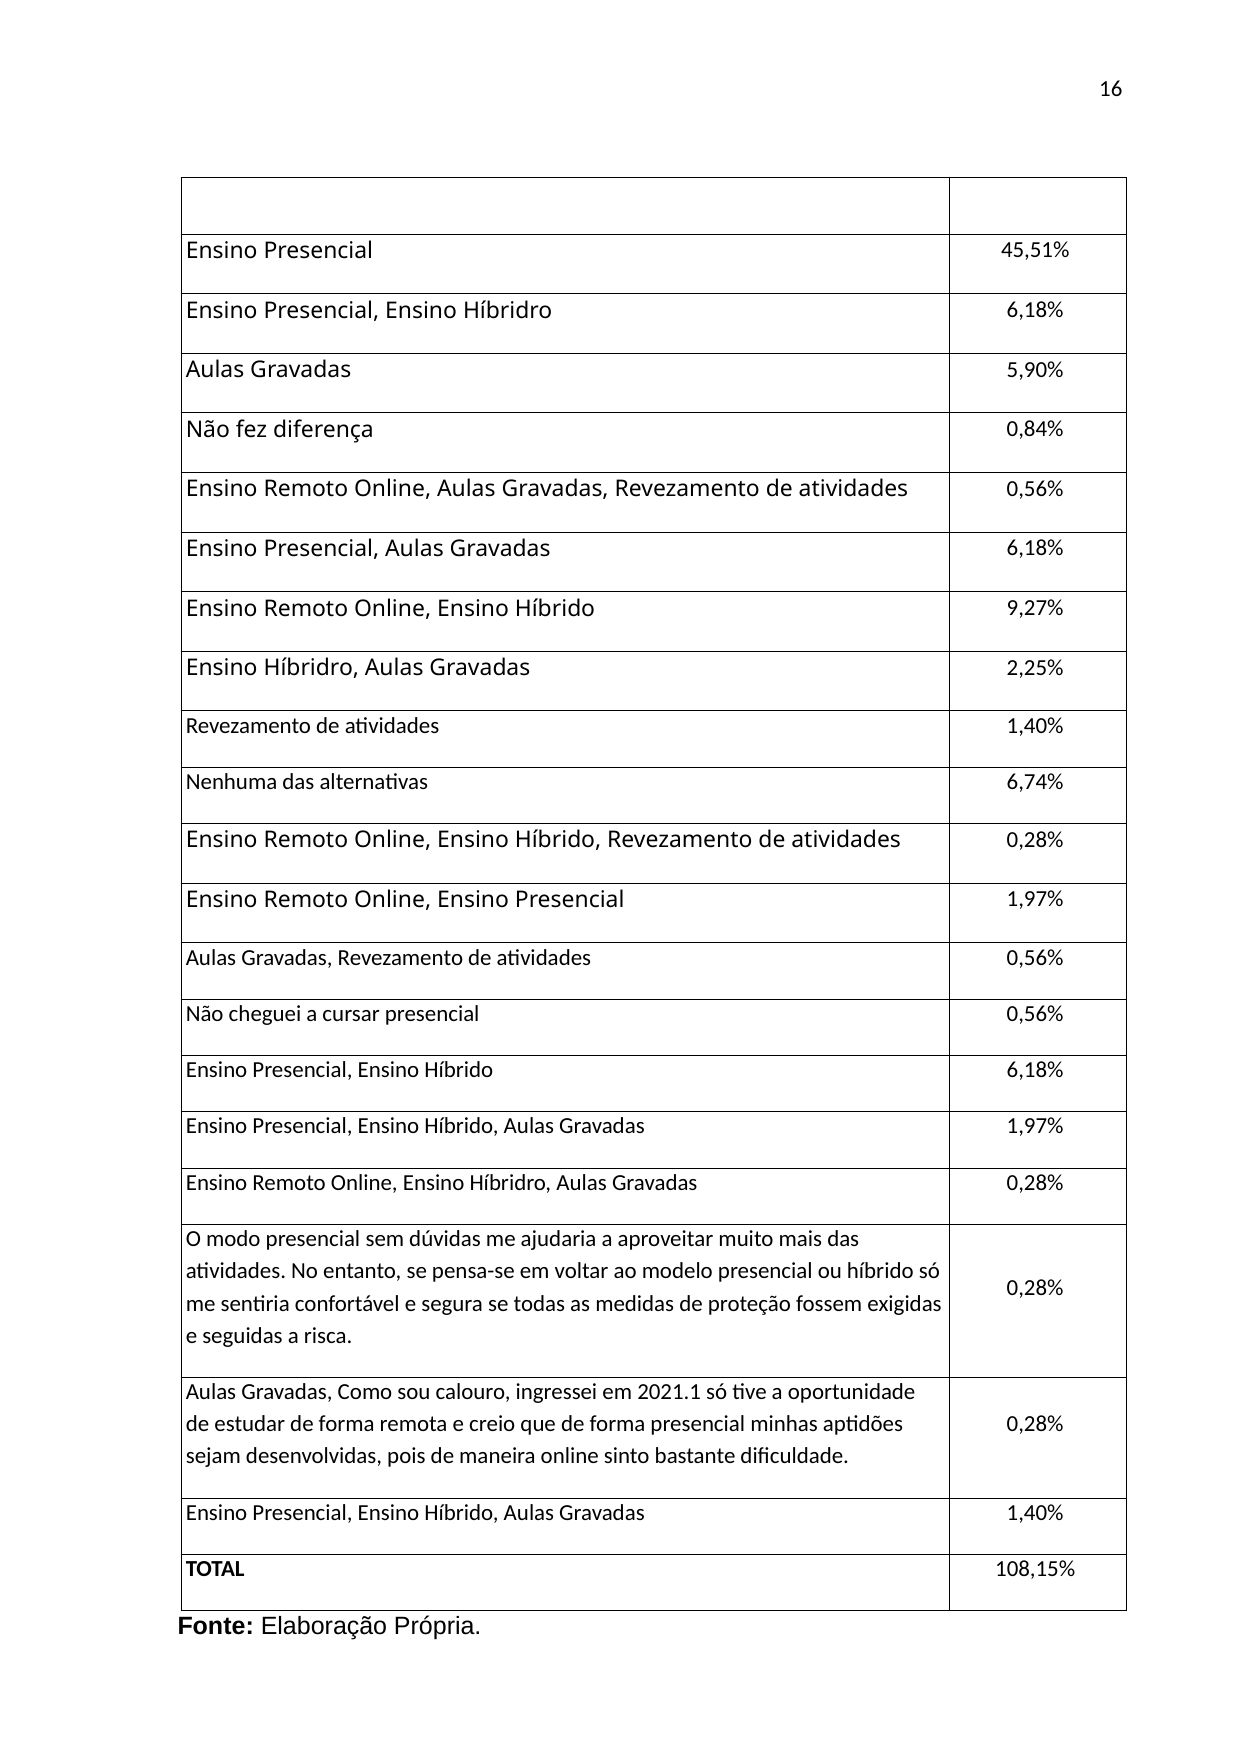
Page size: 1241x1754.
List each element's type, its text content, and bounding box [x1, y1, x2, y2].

table_cell Ensino Remoto Online, Ensino Presencial [182, 884, 949, 942]
table_cell Ensino Presencial, Aulas Gravadas [182, 533, 949, 591]
table_cell 0,56% [950, 1000, 1126, 1055]
table_cell [182, 178, 949, 233]
table_cell Aulas Gravadas, Como sou calouro, ingressei em 2021.1 só tive a oportunidade de estudar de forma remota e creio que de forma presencial minhas aptidões sejam desenvolvidas, pois de maneira online sinto bastante dificuldade. [182, 1378, 949, 1497]
table_cell 6,18% [950, 533, 1126, 591]
table_cell 2,25% [950, 652, 1126, 710]
table_cell 108,15% [950, 1555, 1126, 1610]
text Fonte: Elaboração Própria. [177, 1611, 1122, 1639]
table_cell 9,27% [950, 592, 1126, 651]
table_cell 0,56% [950, 473, 1126, 531]
table_cell Ensino Presencial [182, 235, 949, 293]
table_cell Nenhuma das alternativas [182, 768, 949, 823]
table_cell 0,28% [950, 1225, 1126, 1377]
table_cell 1,97% [950, 884, 1126, 942]
table_cell Ensino Remoto Online, Ensino Híbrido, Revezamento de atividades [182, 824, 949, 882]
table_cell 1,97% [950, 1112, 1126, 1167]
table_cell 0,56% [950, 943, 1126, 998]
table_cell Ensino Remoto Online, Ensino Híbridro, Aulas Gravadas [182, 1169, 949, 1224]
table_cell Aulas Gravadas [182, 354, 949, 412]
table_cell [950, 178, 1126, 233]
table_cell 0,28% [950, 824, 1126, 882]
table_cell Ensino Híbridro, Aulas Gravadas [182, 652, 949, 710]
table_cell 6,18% [950, 294, 1126, 353]
table_cell Ensino Presencial, Ensino Híbrido [182, 1056, 949, 1111]
table_cell 5,90% [950, 354, 1126, 412]
table_cell Não cheguei a cursar presencial [182, 1000, 949, 1055]
table_cell Não fez diferença [182, 413, 949, 472]
table_cell Aulas Gravadas, Revezamento de atividades [182, 943, 949, 998]
table_cell O modo presencial sem dúvidas me ajudaria a aproveitar muito mais das atividades. No entanto, se pensa-se em voltar ao modelo presencial ou híbrido só me sentiria confortável e segura se todas as medidas de proteção fossem exigidas e seguidas a risca. [182, 1225, 949, 1377]
table_cell TOTAL [182, 1555, 949, 1610]
table_cell 1,40% [950, 1499, 1126, 1554]
table_cell Revezamento de atividades [182, 711, 949, 767]
table_cell 6,74% [950, 768, 1126, 823]
table_cell Ensino Presencial, Ensino Híbrido, Aulas Gravadas [182, 1499, 949, 1554]
table_cell 45,51% [950, 235, 1126, 293]
table_cell 6,18% [950, 1056, 1126, 1111]
table_cell Ensino Presencial, Ensino Híbridro [182, 294, 949, 353]
table_cell 0,84% [950, 413, 1126, 472]
table_cell 0,28% [950, 1378, 1126, 1497]
table_cell Ensino Remoto Online, Ensino Híbrido [182, 592, 949, 651]
table_cell 1,40% [950, 711, 1126, 767]
table_cell 0,28% [950, 1169, 1126, 1224]
table_cell Ensino Presencial, Ensino Híbrido, Aulas Gravadas [182, 1112, 949, 1167]
table_cell Ensino Remoto Online, Aulas Gravadas, Revezamento de atividades [182, 473, 949, 531]
